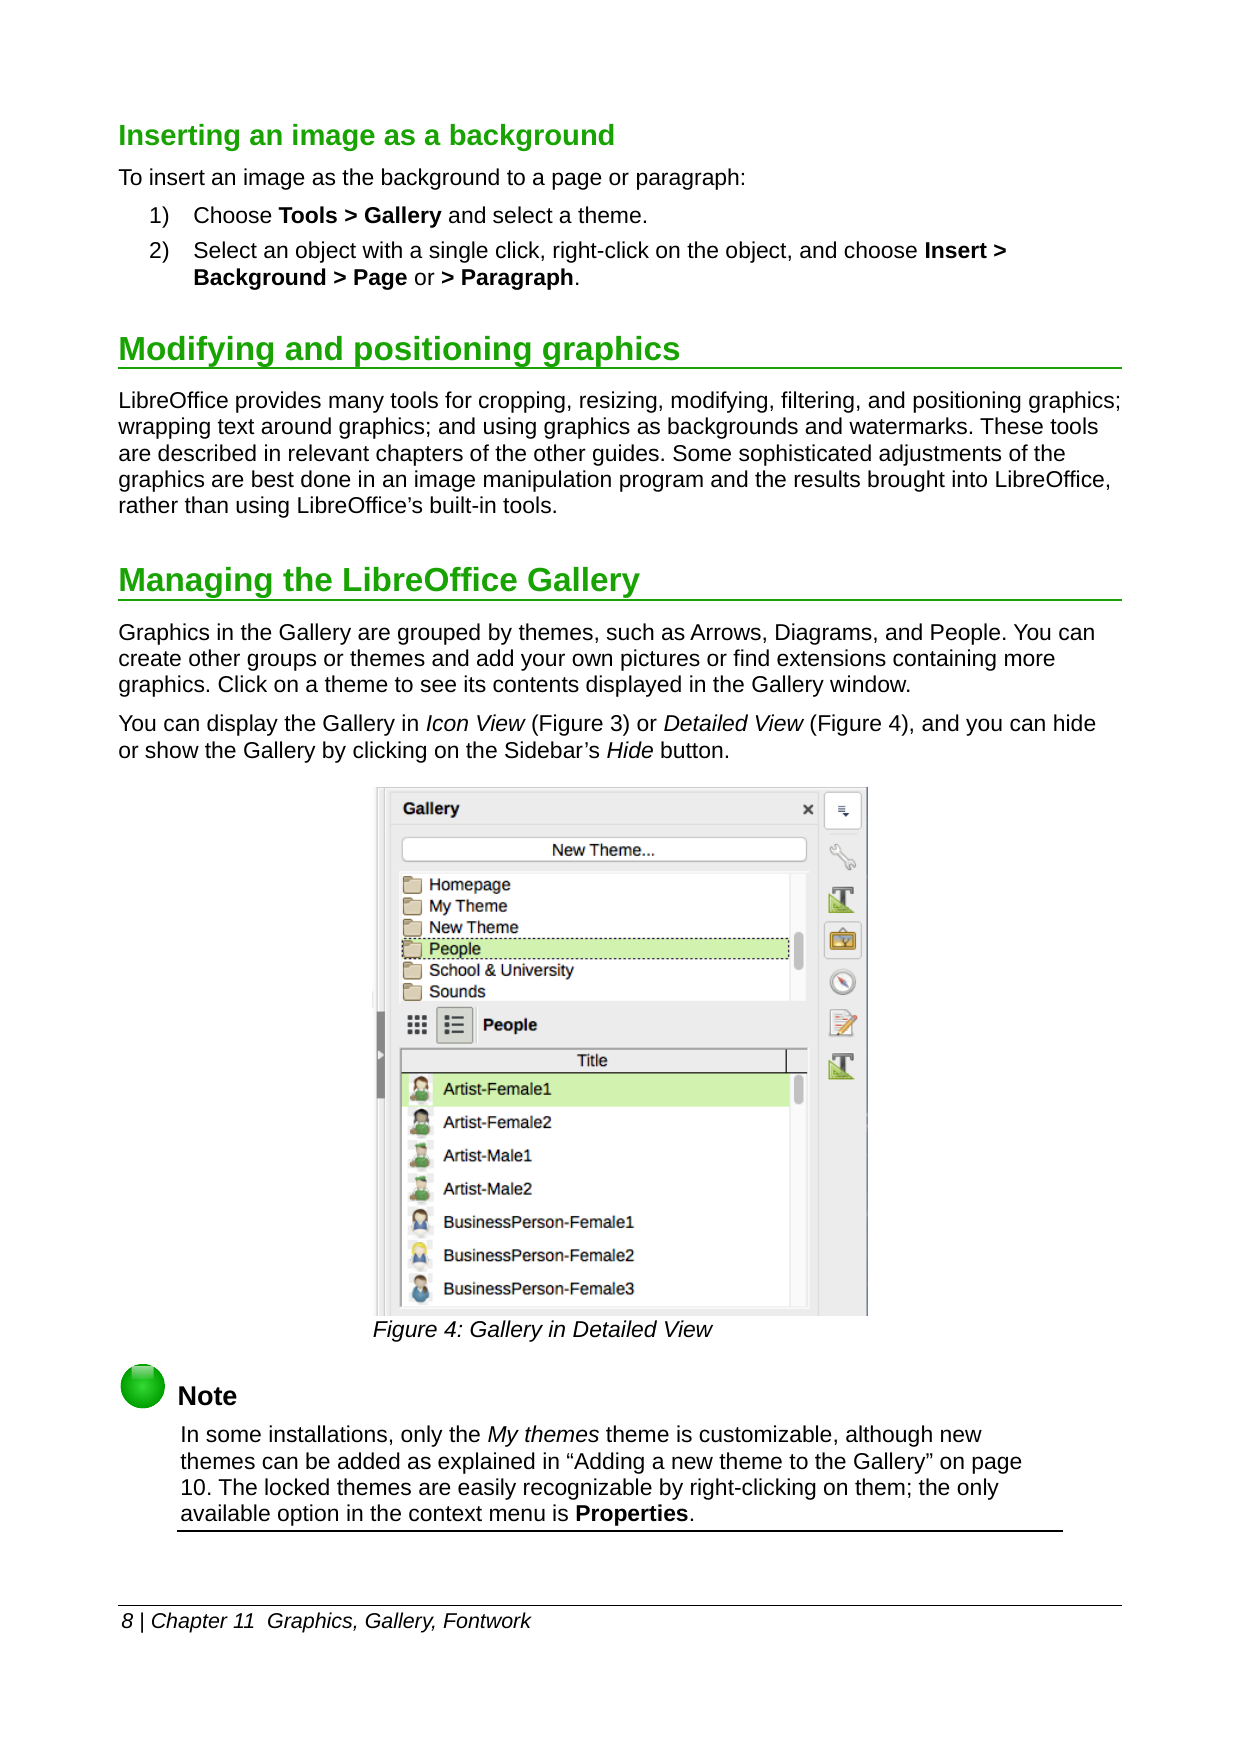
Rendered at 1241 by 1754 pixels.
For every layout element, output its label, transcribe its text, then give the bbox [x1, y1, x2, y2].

list To insert an image as the background to a page or paragraph: [118, 163, 1122, 190]
text Figure 4: Gallery in Detailed View [373, 1316, 868, 1342]
subtitle Note [118, 1361, 1122, 1411]
text In some installations, only the My themes theme is customizable, although new themes can be added as explained in “Adding a new theme to the Gallery” on page 10. The locked themes are easily recognizable by right-clicking on them; the only available option in the context menu is Properties. [177, 1418, 1063, 1530]
subtitle Inserting an image as a background [118, 118, 1122, 152]
subtitle Modifying and positioning graphics [118, 328, 1122, 367]
text Graphics in the Gallery are grouped by themes, such as Arrows, Diagrams, and People. You can create other groups or themes and add your own pictures or find extensions containing more graphics. Click on a theme to see its contents displayed in the Gallery window. [118, 619, 1122, 698]
picture [372, 787, 868, 1316]
subtitle Managing the LibreOffice Gallery [118, 561, 1122, 599]
list Choose Tools > Gallery and select a theme. [169, 202, 1122, 229]
text LibreOffice provides many tools for cropping, resizing, modifying, filtering, and positioning graphics; wrapping text around graphics; and using graphics as backgrounds and watermarks. These tools are described in relevant chapters of the other guides. Some sophisticated adjustments of the graphics are best done in an image manipulation program and the results brought into LibreOffice, rather than using LibreOffice’s built-in tools. [118, 387, 1122, 518]
text You can display the Gallery in Icon View (Figure 3) or Detailed View (Figure 4), and you can hide or show the Gallery by clicking on the Sidebar’s Hide button. [118, 710, 1122, 763]
list Select an object with a single click, right-click on the object, and choose Insert > Background > Page or > Paragraph. [169, 237, 1122, 290]
